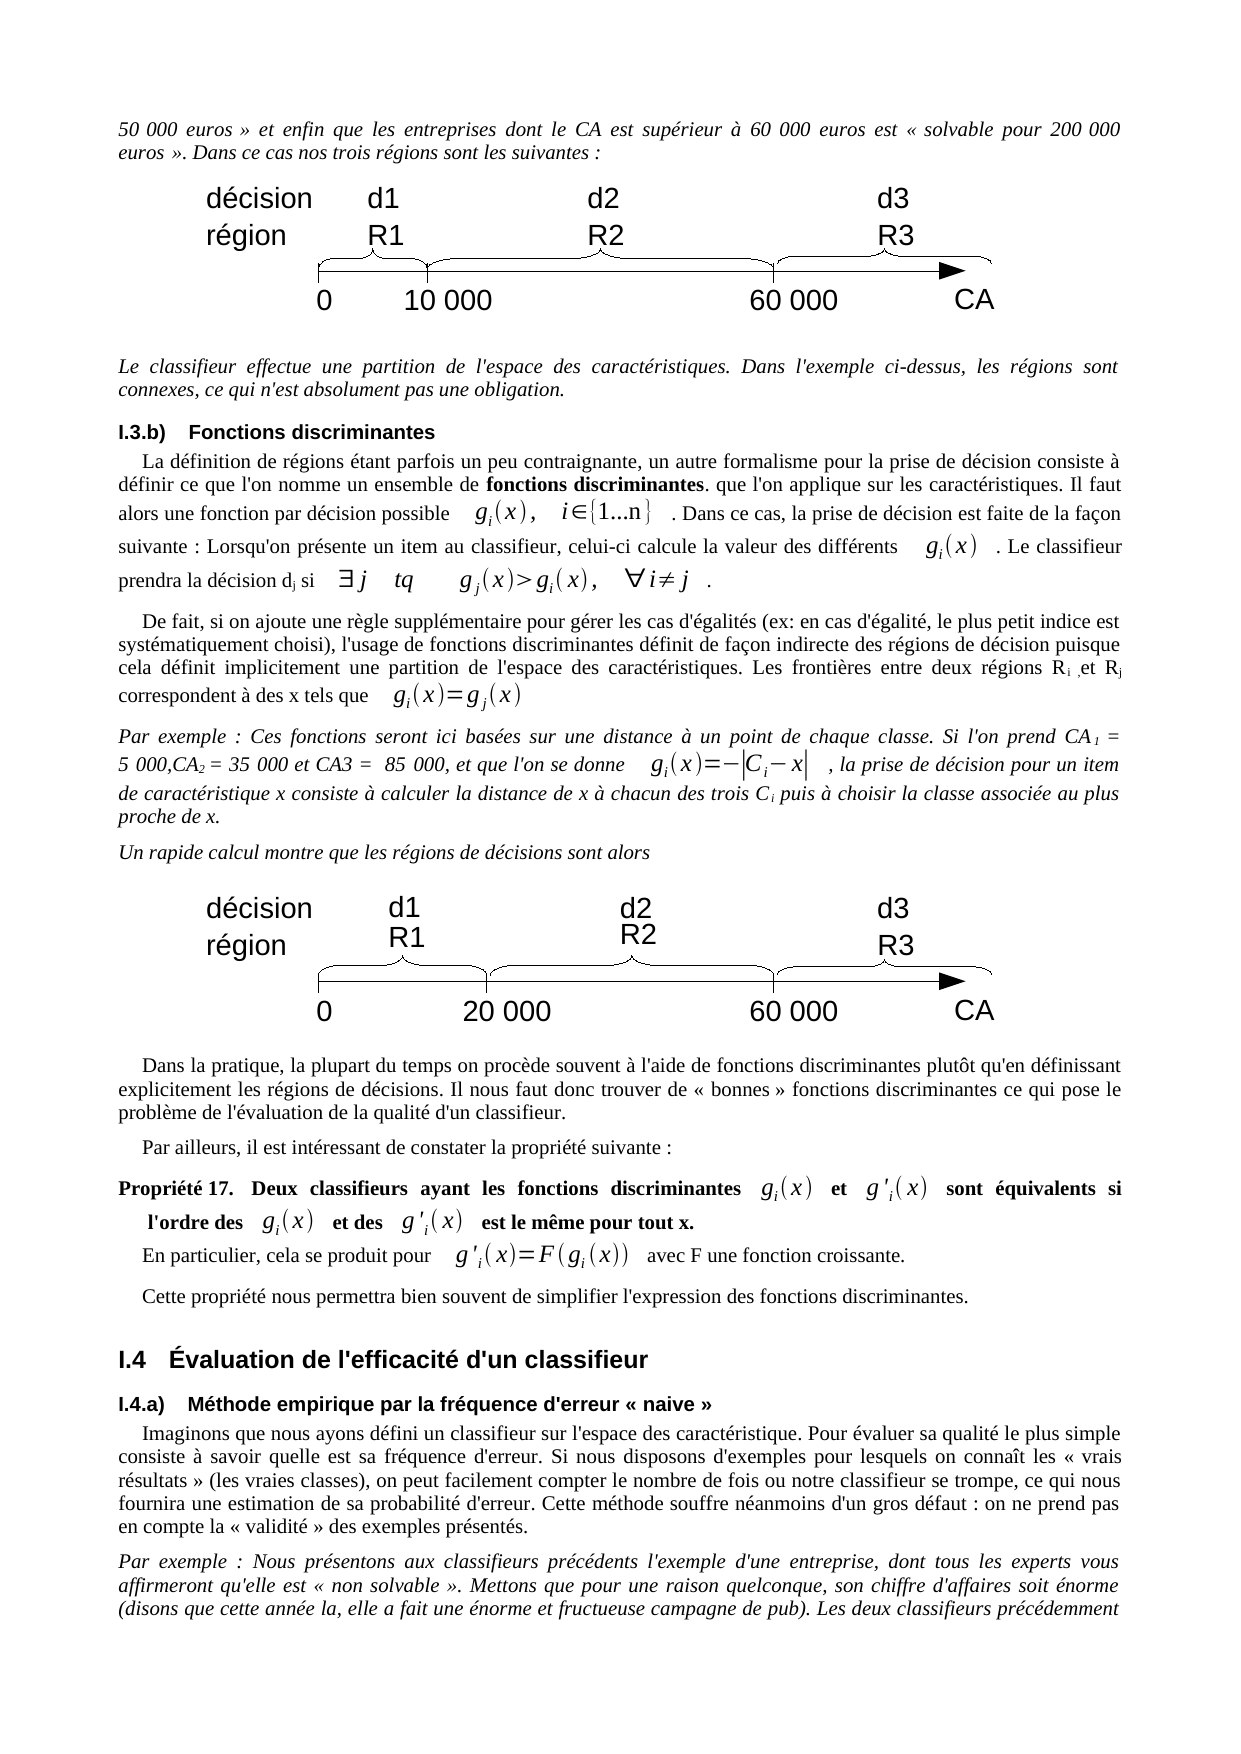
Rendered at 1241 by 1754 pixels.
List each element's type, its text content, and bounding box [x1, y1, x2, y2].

text Imaginons que nous ayons défini un classifieur sur l'espace des caractéristique. Pour évaluer sa qualité le plus simple consiste à savoir quelle est sa fréquence d'erreur. Si nous disposons d'exemples pour lesquels on connaît les « vrais résultats » (les vraies classes), on peut facilement compter le nombre de fois ou notre classifieur se trompe, ce qui nous fournira une estimation de sa probabilité d'erreur. Cette méthode souffre néanmoins d'un gros défaut : on ne prend pas en compte la « validité » des exemples présentés. [118, 1422, 1122, 1538]
subtitle Fonctions discriminantes [118, 421, 1122, 444]
text Dans la pratique, la plupart du temps on procède souvent à l'aide de fonctions discriminantes plutôt qu'en définissant explicitement les régions de décisions. Il nous faut donc trouver de « bonnes » fonctions discriminantes ce qui pose le problème de l'évaluation de la qualité d'un classifieur. [118, 1054, 1122, 1124]
text Un rapide calcul montre que les régions de décisions sont alors [118, 841, 1122, 864]
list Deux classifieurs ayant les fonctions discriminantesetsont équivalents si l'ordre deset desest le même pour tout x. [118, 1172, 1122, 1239]
text Cette propriété nous permettra bien souvent de simplifier l'expression des fonctions discriminantes. [118, 1285, 1122, 1308]
subtitle Évaluation de l'efficacité d'un classifieur [118, 1346, 1122, 1373]
text La définition de régions étant parfois un peu contraignante, un autre formalisme pour la prise de décision consiste à définir ce que l'on nomme un ensemble de fonctions discriminantes. que l'on applique sur les caractéristiques. Il faut alors une fonction par décision possible . Dans ce cas, la prise de décision est faite de la façon suivante : Lorsqu'on présente un item au classifieur, celui-ci calcule la valeur des différents . Le classifieur prendra la décision dj si . [118, 450, 1122, 597]
text Par exemple : Nous présentons aux classifieurs précédents l'exemple d'une entreprise, dont tous les experts vous affirmeront qu'elle est « non solvable ». Mettons que pour une raison quelconque, son chiffre d'affaires soit énorme (disons que cette année la, elle a fait une énorme et fructueuse campagne de pub). Les deux classifieurs précédemment [118, 1550, 1122, 1620]
text De fait, si on ajoute une règle supplémentaire pour gérer les cas d'égalités (ex: en cas d'égalité, le plus petit indice est systématiquement choisi), l'usage de fonctions discriminantes définit de façon indirecte des régions de décision puisque cela définit implicitement une partition de l'espace des caractéristiques. Les frontières entre deux régions Ri ,et Rj correspondent à des x tels que [118, 609, 1122, 712]
text En particulier, cela se produit pour avec F une fonction croissante. [118, 1239, 1122, 1272]
text Par ailleurs, il est intéressant de constater la propriété suivante : [118, 1136, 1122, 1159]
text Le classifieur effectue une partition de l'espace des caractéristiques. Dans l'exemple ci-dessus, les régions sont connexes, ce qui n'est absolument pas une obligation. [118, 355, 1122, 401]
text Par exemple : Ces fonctions seront ici basées sur une distance à un point de chaque classe. Si l'on prend CA1 = 5 000,CA2 = 35 000 et CA3 = 85 000, et que l'on se donne , la prise de décision pour un item de caractéristique x consiste à calculer la distance de x à chacun des trois Ci puis à choisir la classe associée au plus proche de x. [118, 725, 1122, 828]
subtitle Méthode empirique par la fréquence d'erreur « naive » [118, 1393, 1122, 1416]
text 50 000 euros » et enfin que les entreprises dont le CA est supérieur à 60 000 euros est « solvable pour 200 000 euros ». Dans ce cas nos trois régions sont les suivantes : [118, 118, 1122, 164]
